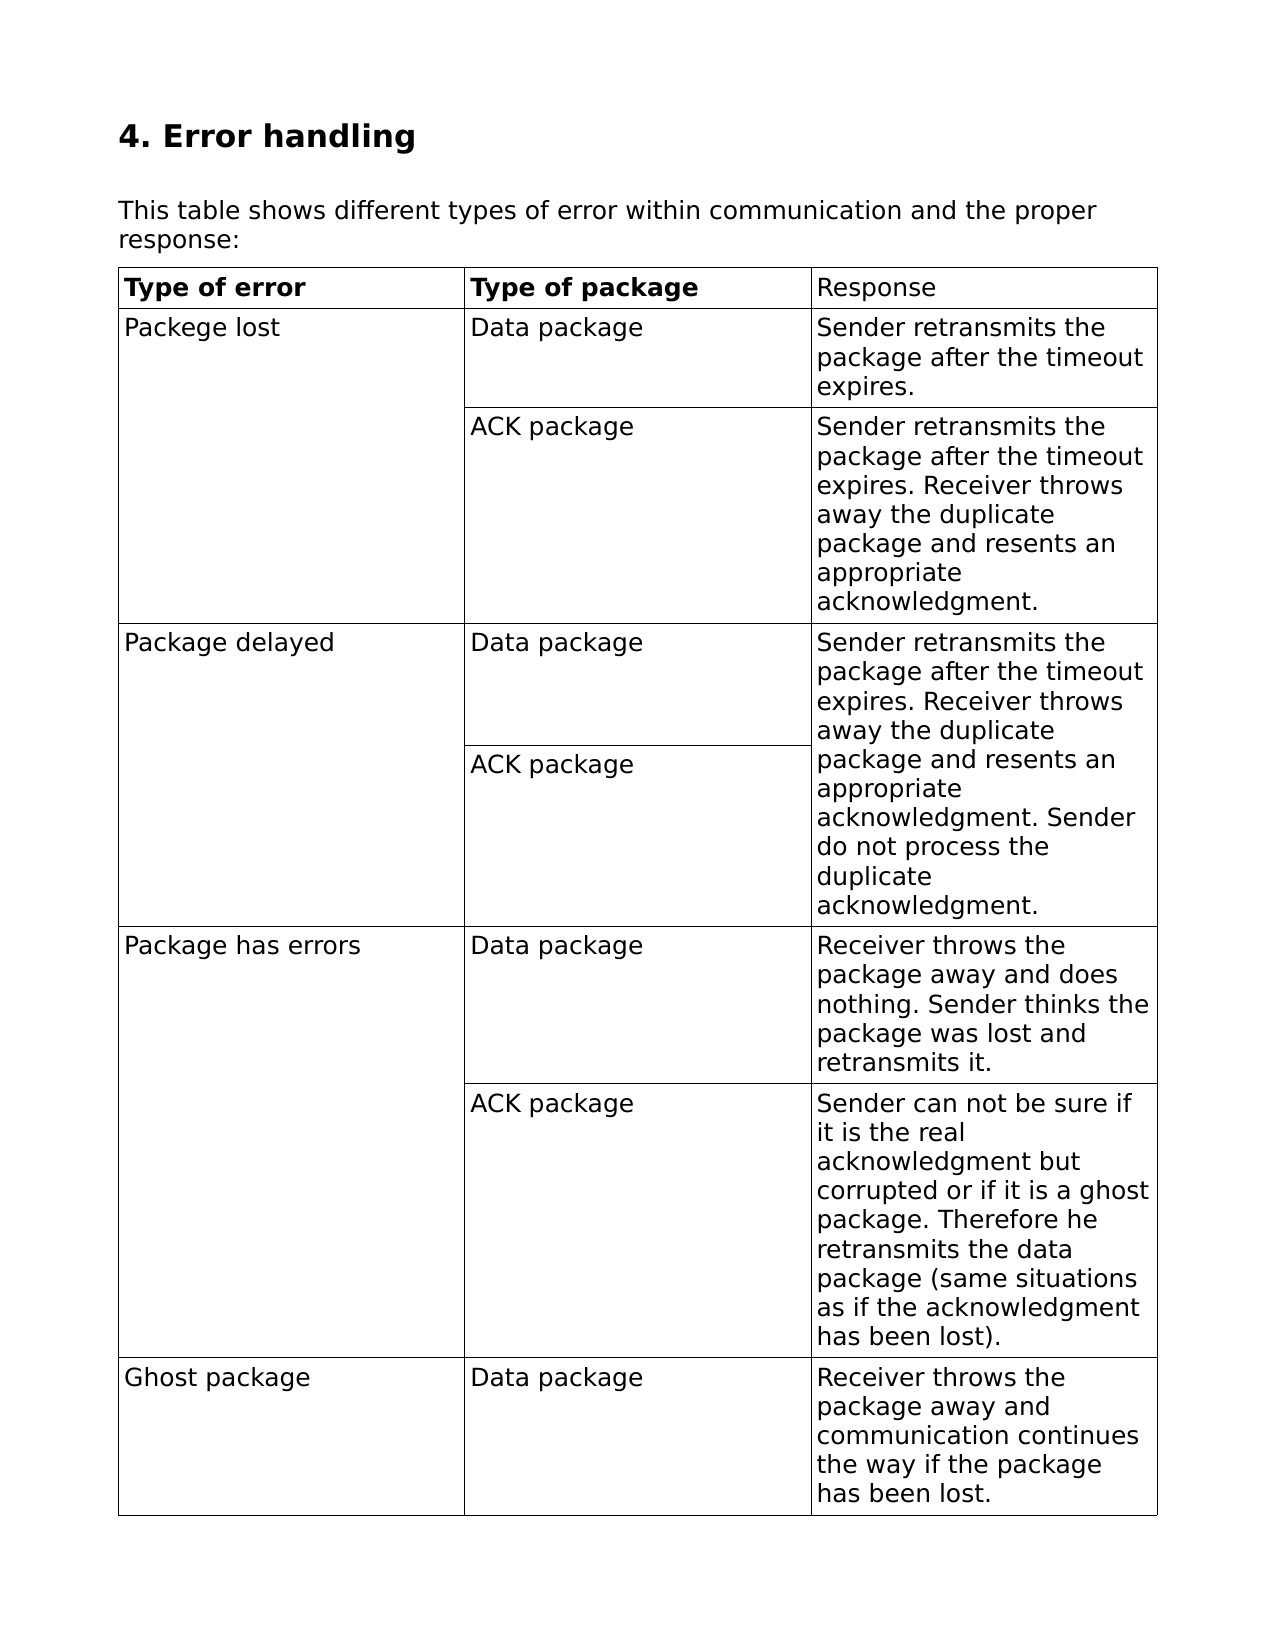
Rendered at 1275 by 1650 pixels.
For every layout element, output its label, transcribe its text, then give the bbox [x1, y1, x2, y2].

table_cell Packege lost [119, 309, 464, 622]
table_cell ACK package [465, 408, 811, 622]
table_cell Ghost package [119, 1358, 464, 1514]
table_cell Sender retransmits the package after the timeout expires. [812, 309, 1157, 407]
table_header Type of package [465, 268, 811, 308]
table_cell Data package [465, 624, 811, 745]
table_cell Data package [465, 309, 811, 407]
table_cell ACK package [465, 746, 811, 926]
table_cell Receiver throws the package away and communication continues the way if the package has been lost. [812, 1358, 1157, 1514]
table_header Type of error [119, 268, 464, 308]
table_header Response [812, 268, 1157, 308]
table_cell Package delayed [119, 624, 464, 926]
table_cell Data package [465, 927, 811, 1083]
table_cell Sender can not be sure if it is the real acknowledgment but corrupted or if it is a ghost package. Therefore he retransmits the data package (same situations as if the acknowledgment has been lost). [812, 1084, 1157, 1357]
table_cell Sender retransmits the package after the timeout expires. Receiver throws away the duplicate package and resents an appropriate acknowledgment. Sender do not process the duplicate acknowledgment. [812, 624, 1157, 926]
table_cell Sender retransmits the package after the timeout expires. Receiver throws away the duplicate package and resents an appropriate acknowledgment. [812, 408, 1157, 622]
table_cell ACK package [465, 1084, 811, 1357]
table_cell Data package [465, 1358, 811, 1514]
table_cell Package has errors [119, 927, 464, 1357]
text This table shows different types of error within communication and the proper response: [118, 196, 1157, 254]
table_cell Receiver throws the package away and does nothing. Sender thinks the package was lost and retransmits it. [812, 927, 1157, 1083]
list 4. Error handling [118, 118, 1157, 154]
